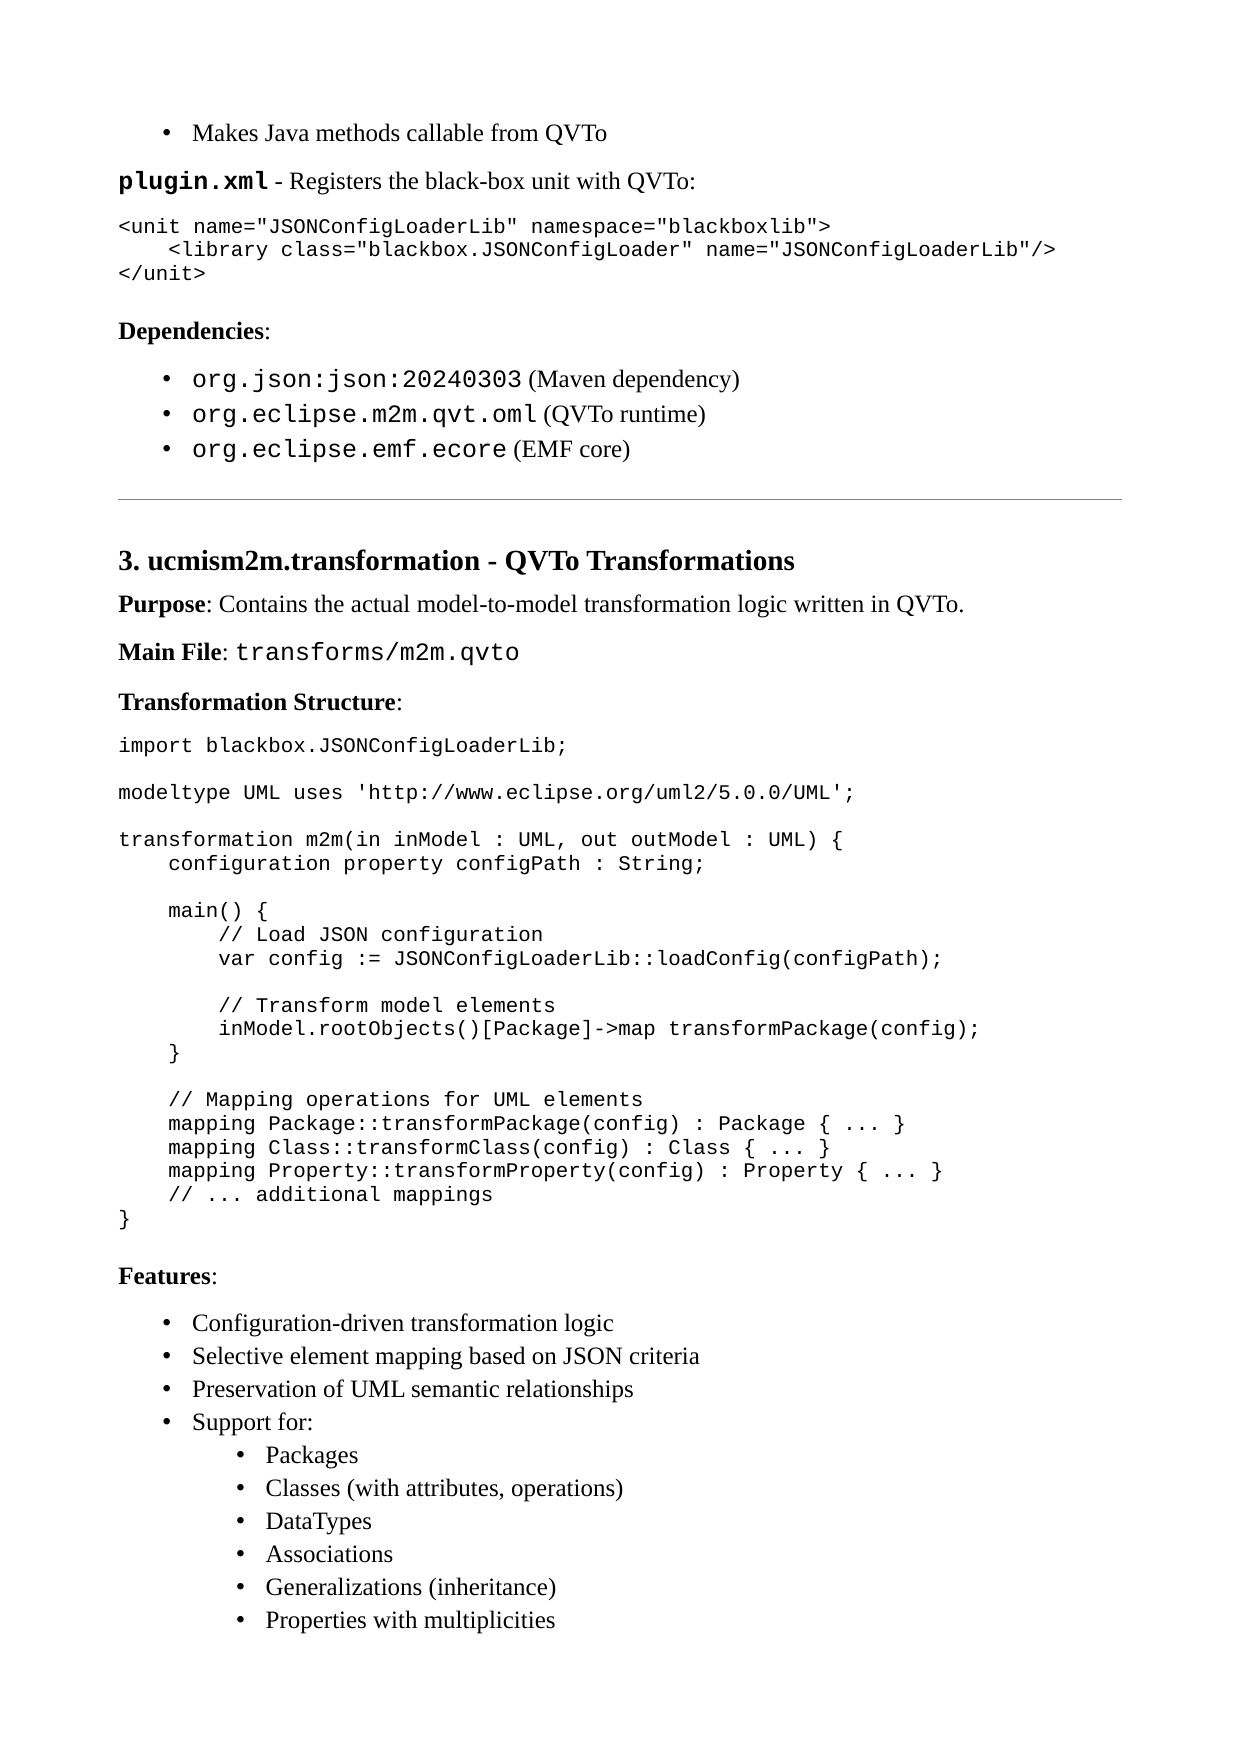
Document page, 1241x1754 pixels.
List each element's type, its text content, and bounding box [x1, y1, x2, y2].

list org.eclipse.emf.ecore (EMF core) [162, 434, 1122, 465]
list Packages [236, 1440, 1122, 1469]
text mapping Class::transformClass(config) : Class { ... } [118, 1137, 1122, 1160]
list Classes (with attributes, operations) [236, 1473, 1122, 1502]
text <library class="blackbox.JSONConfigLoader" name="JSONConfigLoaderLib"/> [118, 239, 1122, 263]
text </unit> [118, 263, 1122, 287]
text inModel.rootObjects()[Package]->map transformPackage(config); [118, 1018, 1122, 1042]
list Associations [236, 1539, 1122, 1568]
list Selective element mapping based on JSON criteria [162, 1341, 1122, 1370]
text Features: [118, 1261, 1122, 1289]
text mapping Property::transformProperty(config) : Property { ... } [118, 1160, 1122, 1184]
text mapping Package::transformPackage(config) : Package { ... } [118, 1113, 1122, 1137]
list Support for: [162, 1407, 1122, 1436]
list DataTypes [236, 1506, 1122, 1535]
text <unit name="JSONConfigLoaderLib" namespace="blackboxlib"> [118, 216, 1122, 239]
text Purpose: Contains the actual model-to-model transformation logic written in QVTo. [118, 589, 1122, 618]
list org.eclipse.m2m.qvt.oml (QVTo runtime) [162, 399, 1122, 430]
text Transformation Structure: [118, 687, 1122, 716]
text // ... additional mappings [118, 1184, 1122, 1208]
list Properties with multiplicities [236, 1606, 1122, 1634]
list Configuration-driven transformation logic [162, 1308, 1122, 1337]
text transformation m2m(in inModel : UML, out outModel : UML) { [118, 829, 1122, 853]
text modeltype UML uses 'http://www.eclipse.org/uml2/5.0.0/UML'; [118, 782, 1122, 806]
text main() { [118, 900, 1122, 924]
list Makes Java methods callable from QVTo [162, 118, 1122, 147]
list Preservation of UML semantic relationships [162, 1374, 1122, 1403]
text Dependencies: [118, 316, 1122, 345]
subtitle 3. ucmism2m.transformation - QVTo Transformations [118, 543, 1122, 577]
text // Transform model elements [118, 995, 1122, 1018]
text } [118, 1208, 1122, 1231]
text var config := JSONConfigLoaderLib::loadConfig(configPath); [118, 947, 1122, 971]
text configuration property configPath : String; [118, 853, 1122, 877]
text plugin.xml - Registers the black-box unit with QVTo: [118, 166, 1122, 197]
text } [118, 1042, 1122, 1066]
text // Load JSON configuration [118, 924, 1122, 947]
text import blackbox.JSONConfigLoaderLib; [118, 735, 1122, 758]
text // Mapping operations for UML elements [118, 1089, 1122, 1113]
list org.json:json:20240303 (Maven dependency) [162, 364, 1122, 394]
text Main File: transforms/m2m.qvto [118, 637, 1122, 668]
list Generalizations (inheritance) [236, 1572, 1122, 1601]
